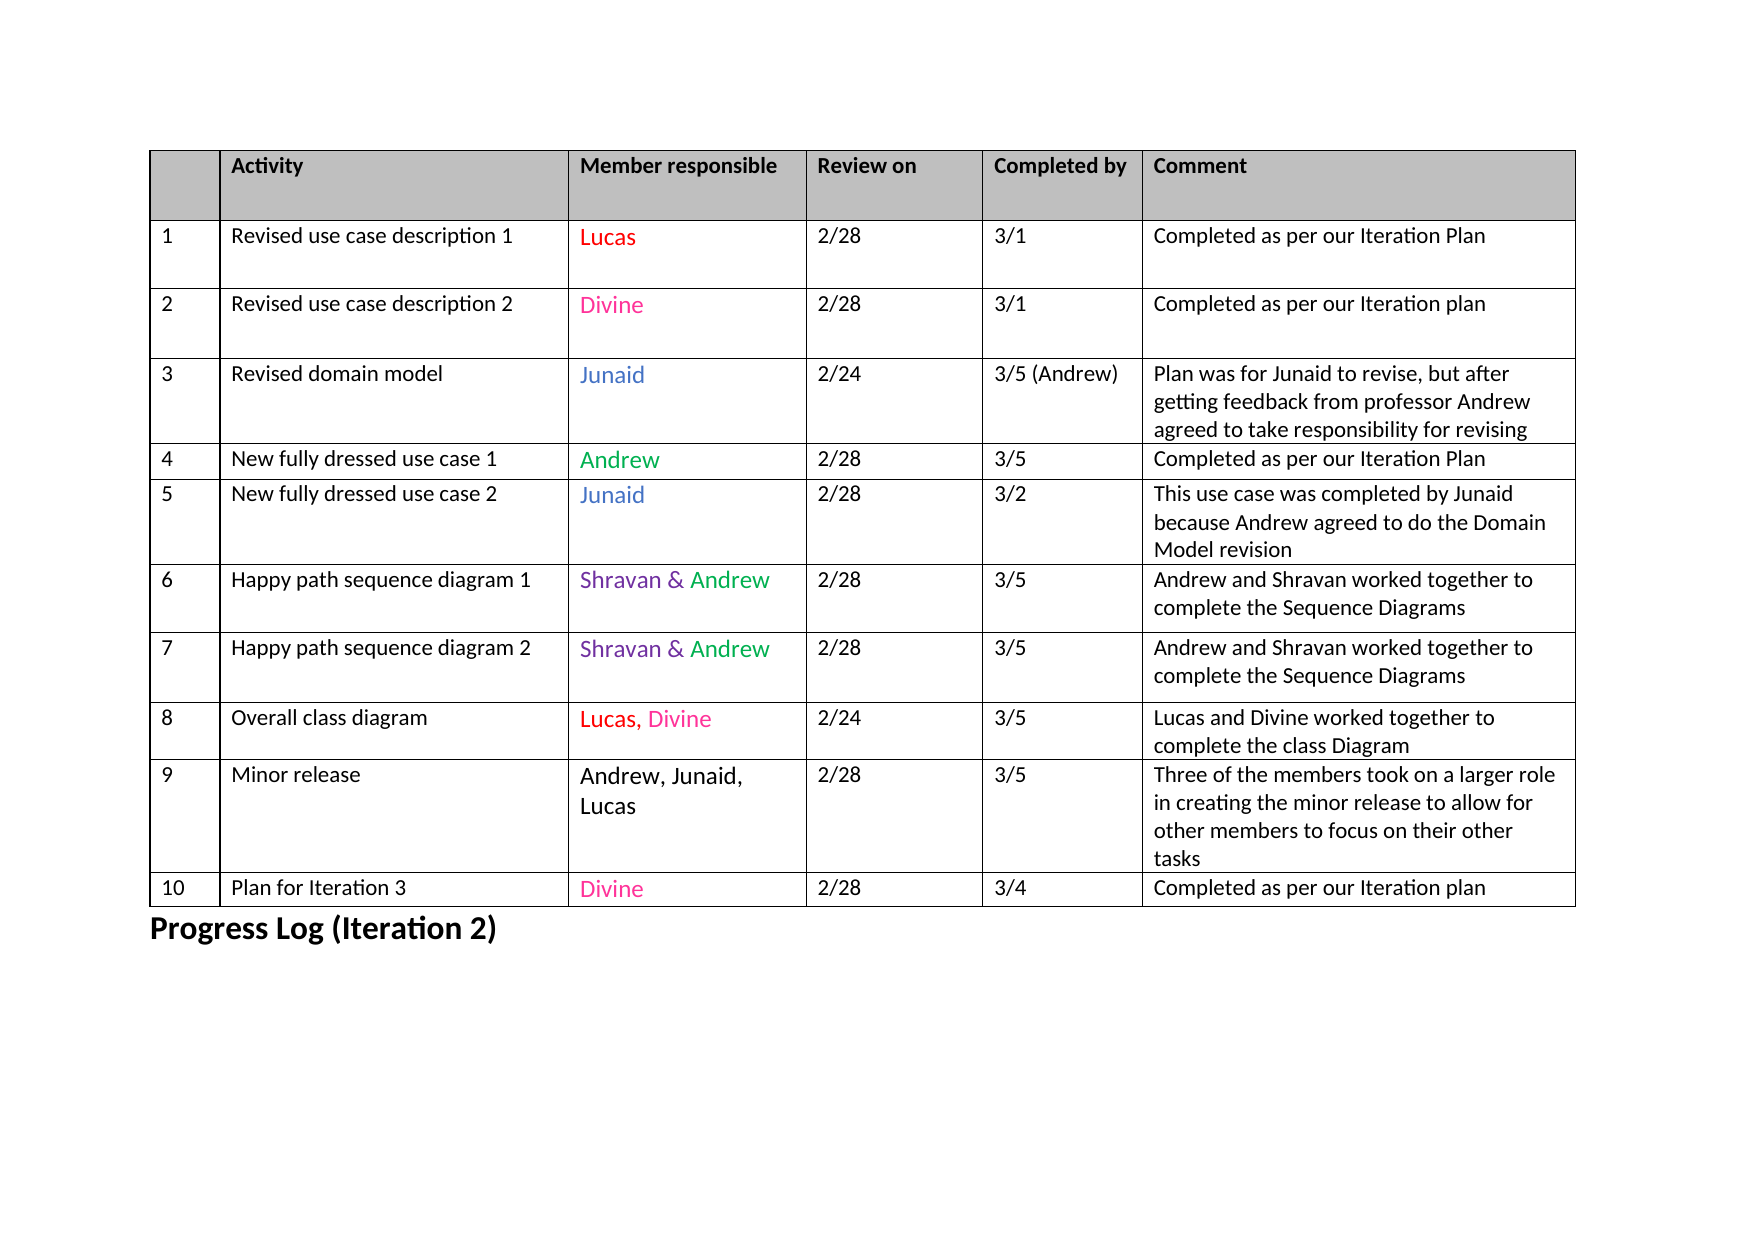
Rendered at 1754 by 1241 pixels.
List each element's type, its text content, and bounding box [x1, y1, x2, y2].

table_cell 2/24 [807, 703, 982, 759]
table_cell 3/5 [983, 633, 1142, 702]
table_cell 3/5 [983, 760, 1142, 872]
table_cell 3/5 (Andrew) [983, 359, 1142, 443]
text Progress Log (Iteration 2) [150, 907, 1604, 948]
table_cell Andrew and Shravan worked together to complete the Sequence Diagrams [1143, 633, 1575, 702]
table_cell 3/2 [983, 480, 1142, 564]
table_cell Lucas and Divine worked together to complete the class Diagram [1143, 703, 1575, 759]
table_cell Revised domain model [221, 359, 568, 443]
table_header Comment [1143, 151, 1575, 220]
table_cell Shravan & Andrew [569, 565, 806, 632]
table_cell 2/28 [807, 760, 982, 872]
table_cell 3 [151, 359, 219, 443]
table_cell 10 [151, 873, 219, 906]
table_header Member responsible [569, 151, 806, 220]
table_cell 3/1 [983, 289, 1142, 358]
table_header [151, 151, 219, 220]
table_cell Junaid [569, 480, 806, 564]
table_cell 3/5 [983, 565, 1142, 632]
table_cell Revised use case description 2 [221, 289, 568, 358]
table_cell 9 [151, 760, 219, 872]
table_cell 2/28 [807, 444, 982, 478]
table_cell 2/24 [807, 359, 982, 443]
table_cell Completed as per our Iteration plan [1143, 873, 1575, 906]
table_header Completed by [983, 151, 1142, 220]
table_cell 7 [151, 633, 219, 702]
table_cell Plan for Iteration 3 [221, 873, 568, 906]
table_cell Three of the members took on a larger role in creating the minor release to allow for other members to focus on their other tasks [1143, 760, 1575, 872]
table_cell New fully dressed use case 2 [221, 480, 568, 564]
table_cell Plan was for Junaid to revise, but after getting feedback from professor Andrew agreed to take responsibility for revising [1143, 359, 1575, 443]
table_header Review on [807, 151, 982, 220]
table_cell This use case was completed by Junaid because Andrew agreed to do the Domain Model revision [1143, 480, 1575, 564]
table_cell 2/28 [807, 565, 982, 632]
table_cell 8 [151, 703, 219, 759]
table_cell Andrew, Junaid, Lucas [569, 760, 806, 872]
table_cell 2/28 [807, 221, 982, 288]
table_cell 3/5 [983, 703, 1142, 759]
table_cell Junaid [569, 359, 806, 443]
table_cell New fully dressed use case 1 [221, 444, 568, 478]
table_cell Happy path sequence diagram 2 [221, 633, 568, 702]
table_cell 6 [151, 565, 219, 632]
table_cell Andrew and Shravan worked together to complete the Sequence Diagrams [1143, 565, 1575, 632]
table_cell Lucas [569, 221, 806, 288]
table_cell Happy path sequence diagram 1 [221, 565, 568, 632]
table_cell 2 [151, 289, 219, 358]
table_cell Minor release [221, 760, 568, 872]
table_cell Completed as per our Iteration plan [1143, 289, 1575, 358]
table_cell 3/5 [983, 444, 1142, 478]
table_cell Andrew [569, 444, 806, 478]
table_cell Revised use case description 1 [221, 221, 568, 288]
table_cell 4 [151, 444, 219, 478]
table_cell 5 [151, 480, 219, 564]
table_cell 2/28 [807, 289, 982, 358]
table_cell Lucas, Divine [569, 703, 806, 759]
table_cell 2/28 [807, 633, 982, 702]
table_cell Divine [569, 873, 806, 906]
table_cell 3/4 [983, 873, 1142, 906]
table_cell Completed as per our Iteration Plan [1143, 444, 1575, 478]
table_header Activity [221, 151, 568, 220]
table_cell 2/28 [807, 873, 982, 906]
table_cell 2/28 [807, 480, 982, 564]
table_cell 1 [151, 221, 219, 288]
table_cell Overall class diagram [221, 703, 568, 759]
table_cell 3/1 [983, 221, 1142, 288]
table_cell Completed as per our Iteration Plan [1143, 221, 1575, 288]
table_cell Shravan & Andrew [569, 633, 806, 702]
table_cell Divine [569, 289, 806, 358]
